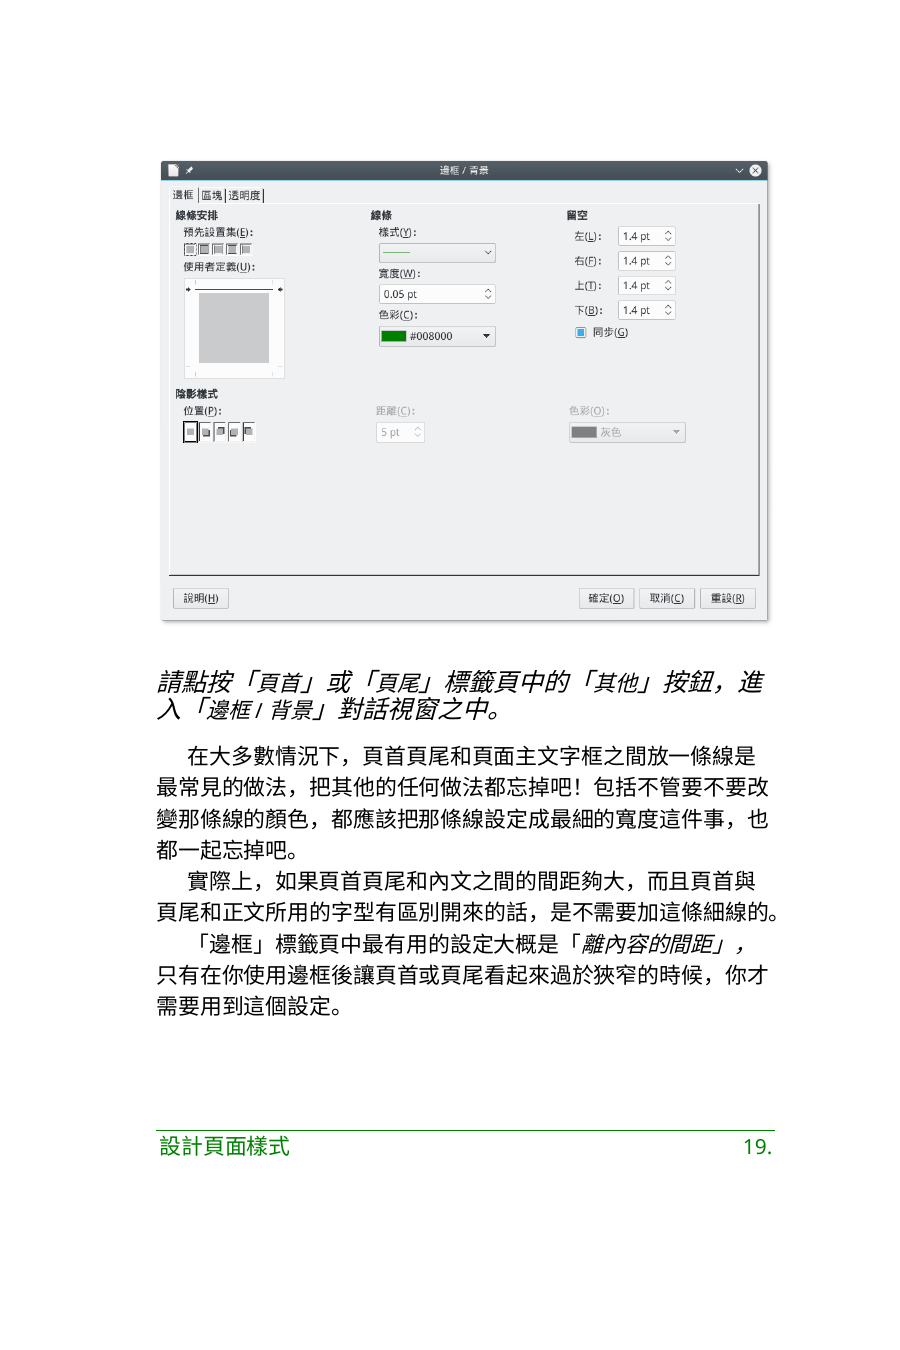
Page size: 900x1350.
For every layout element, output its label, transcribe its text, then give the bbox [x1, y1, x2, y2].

text 實際上，如果頁首頁尾和內文之間的間距夠大，而且頁首與頁尾和正文所用的字型有區別開來的話，是不需要加這條細線的。 [156, 864, 775, 927]
table_cell 請點按「頁首」或「頁尾」標籤頁中的「其他」按鈕，進入「邊框 / 背景」對話視窗之中。 [156, 662, 775, 724]
picture [156, 156, 775, 629]
table_header [156, 629, 775, 662]
text 在大多數情況下，頁首頁尾和頁面主文字框之間放一條線是最常見的做法，把其他的任何做法都忘掉吧！包括不管要不要改變那條線的顏色，都應該把那條線設定成最細的寬度這件事，也都一起忘掉吧。 [156, 739, 775, 864]
text 「邊框」標籤頁中最有用的設定大概是「離內容的間距」，只有在你使用邊框後讓頁首或頁尾看起來過於狹窄的時候，你才需要用到這個設定。 [156, 927, 775, 1021]
table_header [156, 125, 775, 156]
